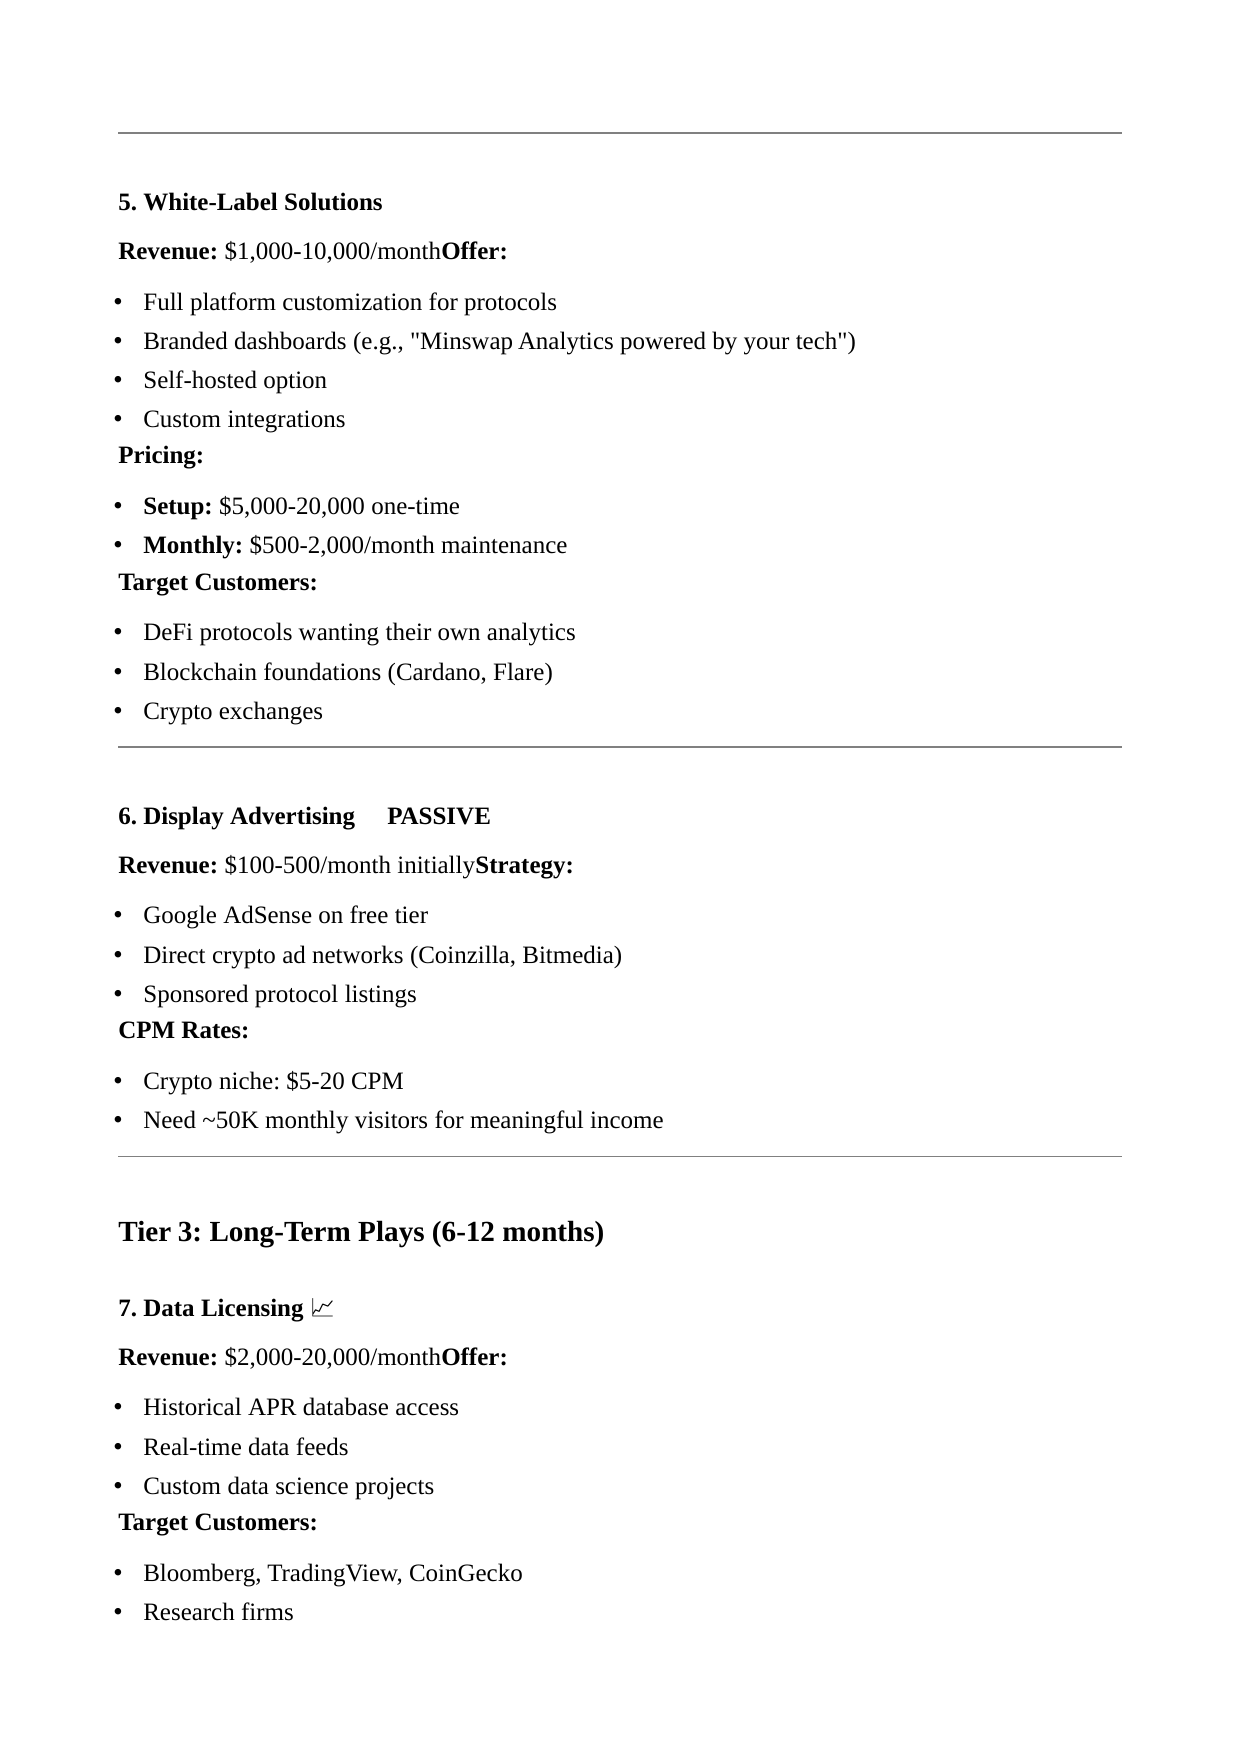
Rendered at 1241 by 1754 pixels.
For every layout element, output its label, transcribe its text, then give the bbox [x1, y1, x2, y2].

list Google AdSense on free tier [118, 901, 1122, 929]
list Self-hosted option [118, 365, 1122, 394]
list Full platform customization for protocols [118, 287, 1122, 315]
list Direct crypto ad networks (Coinzilla, Bitmedia) [118, 940, 1122, 968]
list Custom integrations [118, 404, 1122, 433]
list Branded dashboards (e.g., "Minswap Analytics powered by your tech") [118, 326, 1122, 354]
subtitle 5. White-Label Solutions 🏢 [118, 187, 1122, 216]
list Crypto niche: $5-20 CPM [118, 1066, 1122, 1095]
text Target Customers: [118, 1507, 1122, 1536]
text Pricing: [118, 441, 1122, 469]
list Blockchain foundations (Cardano, Flare) [118, 657, 1122, 685]
list Historical APR database access [118, 1392, 1122, 1421]
subtitle Tier 3: Long-Term Plays (6-12 months) [118, 1214, 1122, 1247]
subtitle 6. Display Advertising 💸 PASSIVE [118, 801, 1122, 830]
list Need ~50K monthly visitors for meaningful income [118, 1105, 1122, 1134]
text CPM Rates: [118, 1015, 1122, 1044]
list Setup: $5,000-20,000 one-time [118, 491, 1122, 520]
text Revenue: $1,000-10,000/monthOffer: [118, 236, 1122, 264]
list Monthly: $500-2,000/month maintenance [118, 531, 1122, 559]
text Target Customers: [118, 567, 1122, 595]
list Research firms [118, 1597, 1122, 1626]
text Revenue: $100-500/month initiallyStrategy: [118, 850, 1122, 878]
list Bloomberg, TradingView, CoinGecko [118, 1558, 1122, 1586]
text Revenue: $2,000-20,000/monthOffer: [118, 1342, 1122, 1370]
list Crypto exchanges [118, 696, 1122, 725]
list Real-time data feeds [118, 1432, 1122, 1460]
list Sponsored protocol listings [118, 979, 1122, 1008]
subtitle 7. Data Licensing 📈 [118, 1293, 1122, 1322]
list DeFi protocols wanting their own analytics [118, 617, 1122, 646]
list Custom data science projects [118, 1471, 1122, 1499]
